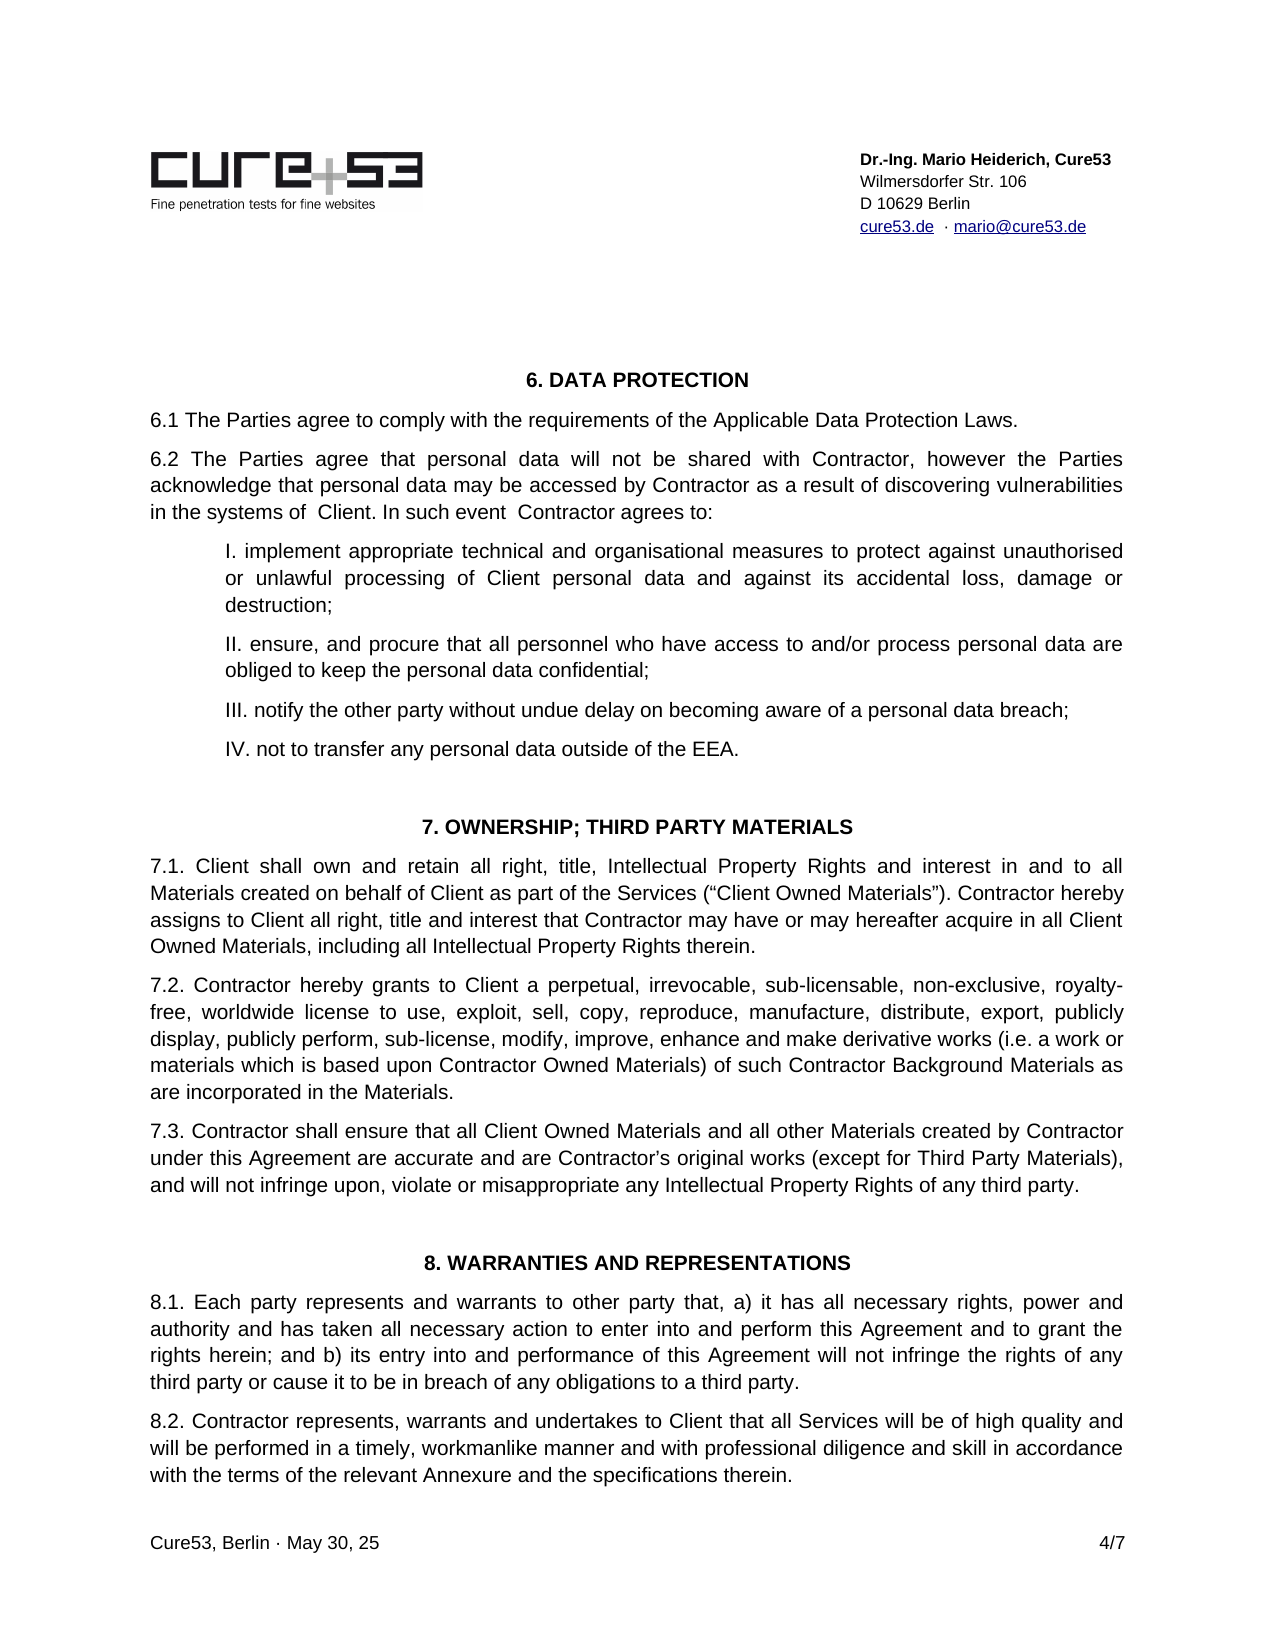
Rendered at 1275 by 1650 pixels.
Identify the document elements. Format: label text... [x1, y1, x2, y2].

text II. ensure, and procure that all personnel who have access to and/or process personal data are obliged to keep the personal data confidential; [225, 632, 1125, 682]
text 6. DATA PROTECTION [150, 369, 1125, 392]
text 6.2 The Parties agree that personal data will not be shared with Contractor, however the Parties acknowledge that personal data may be accessed by Contractor as a result of discovering vulnerabilities in the systems of Client. In such event Contractor agrees to: [150, 447, 1125, 524]
text 7.1. Client shall own and retain all right, title, Intellectual Property Rights and interest in and to all Materials created on behalf of Client as part of the Services (“Client Owned Materials”). Contractor hereby assigns to Client all right, title and interest that Contractor may have or may hereafter acquire in all Client Owned Materials, including all Intellectual Property Rights therein. [150, 855, 1125, 958]
text 7.2. Contractor hereby grants to Client a perpetual, irrevocable, sub-licensable, non-exclusive, royalty-free, worldwide license to use, exploit, sell, copy, reproduce, manufacture, distribute, export, publicly display, publicly perform, sub-license, modify, improve, enhance and make derivative works (i.e. a work or materials which is based upon Contractor Owned Materials) of such Contractor Background Materials as are incorporated in the Materials. [150, 974, 1125, 1104]
picture [150, 151, 423, 212]
text 8.2. Contractor represents, warrants and undertakes to Client that all Services will be of high quality and will be performed in a timely, workmanlike manner and with professional diligence and skill in accordance with the terms of the relevant Annexure and the specifications therein. [150, 1410, 1125, 1486]
text IV. not to transfer any personal data outside of the EEA. [225, 737, 1125, 761]
text I. implement appropriate technical and organisational measures to protect against unauthorised or unlawful processing of Client personal data and against its accidental loss, damage or destruction; [225, 540, 1125, 616]
text 8. WARRANTIES AND REPRESENTATIONS [150, 1251, 1125, 1275]
text 7.3. Contractor shall ensure that all Client Owned Materials and all other Materials created by Contractor under this Agreement are accurate and are Contractor’s original works (except for Third Party Materials), and will not infringe upon, violate or misappropriate any Intellectual Property Rights of any third party. [150, 1120, 1125, 1196]
text 8.1. Each party represents and warrants to other party that, a) it has all necessary rights, power and authority and has taken all necessary action to enter into and perform this Agreement and to grant the rights herein; and b) its entry into and performance of this Agreement will not infringe the rights of any third party or cause it to be in breach of any obligations to a third party. [150, 1291, 1125, 1394]
text III. notify the other party without undue delay on becoming aware of a personal data breach; [225, 698, 1125, 721]
text 7. OWNERSHIP; THIRD PARTY MATERIALS [150, 816, 1125, 839]
text 6.1 The Parties agree to comply with the requirements of the Applicable Data Protection Laws. [150, 408, 1125, 431]
